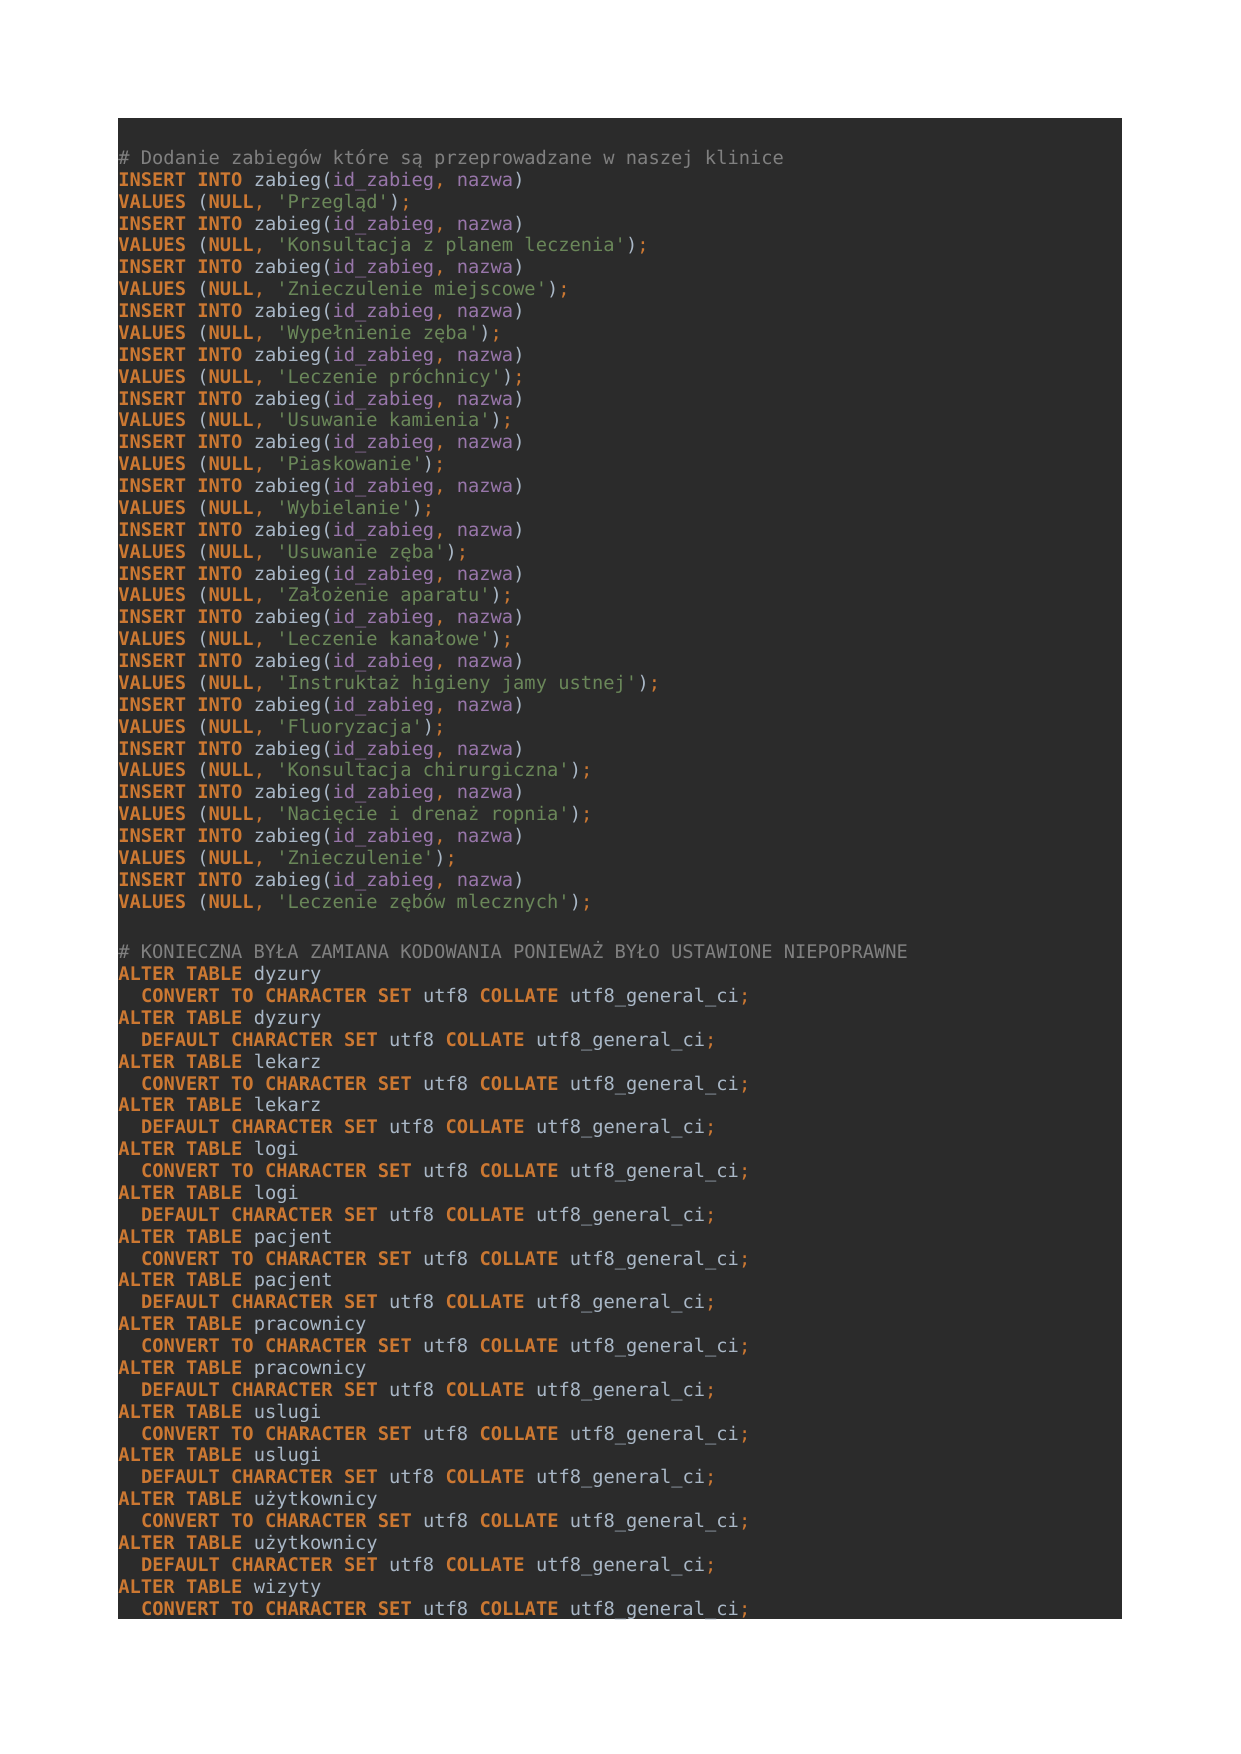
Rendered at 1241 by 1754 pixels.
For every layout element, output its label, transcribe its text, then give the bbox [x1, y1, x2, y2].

text # Dodanie zabiegów które są przeprowadzane w naszej klinice INSERT INTO zabieg(id_zabieg, nazwa) VALUES (NULL, 'Przegląd'); INSERT INTO zabieg(id_zabieg, nazwa) VALUES (NULL, 'Konsultacja z planem leczenia'); INSERT INTO zabieg(id_zabieg, nazwa) VALUES (NULL, 'Znieczulenie miejscowe'); INSERT INTO zabieg(id_zabieg, nazwa) VALUES (NULL, 'Wypełnienie zęba'); INSERT INTO zabieg(id_zabieg, nazwa) VALUES (NULL, 'Leczenie próchnicy'); INSERT INTO zabieg(id_zabieg, nazwa) VALUES (NULL, 'Usuwanie kamienia'); INSERT INTO zabieg(id_zabieg, nazwa) VALUES (NULL, 'Piaskowanie'); INSERT INTO zabieg(id_zabieg, nazwa) VALUES (NULL, 'Wybielanie'); INSERT INTO zabieg(id_zabieg, nazwa) VALUES (NULL, 'Usuwanie zęba'); INSERT INTO zabieg(id_zabieg, nazwa) VALUES (NULL, 'Założenie aparatu'); INSERT INTO zabieg(id_zabieg, nazwa) VALUES (NULL, 'Leczenie kanałowe'); INSERT INTO zabieg(id_zabieg, nazwa) VALUES (NULL, 'Instruktaż higieny jamy ustnej'); INSERT INTO zabieg(id_zabieg, nazwa) VALUES (NULL, 'Fluoryzacja'); INSERT INTO zabieg(id_zabieg, nazwa) VALUES (NULL, 'Konsultacja chirurgiczna'); INSERT INTO zabieg(id_zabieg, nazwa) VALUES (NULL, 'Nacięcie i drenaż ropnia'); INSERT INTO zabieg(id_zabieg, nazwa) VALUES (NULL, 'Znieczulenie'); INSERT INTO zabieg(id_zabieg, nazwa) VALUES (NULL, 'Leczenie zębów mlecznych'); # KONIECZNA BYŁA ZAMIANA KODOWANIA PONIEWAŻ BYŁO USTAWIONE NIEPOPRAWNE ALTER TABLE dyzury CONVERT TO CHARACTER SET utf8 COLLATE utf8_general_ci; ALTER TABLE dyzury DEFAULT CHARACTER SET utf8 COLLATE utf8_general_ci; ALTER TABLE lekarz CONVERT TO CHARACTER SET utf8 COLLATE utf8_general_ci; ALTER TABLE lekarz DEFAULT CHARACTER SET utf8 COLLATE utf8_general_ci; ALTER TABLE logi CONVERT TO CHARACTER SET utf8 COLLATE utf8_general_ci; ALTER TABLE logi DEFAULT CHARACTER SET utf8 COLLATE utf8_general_ci; ALTER TABLE pacjent CONVERT TO CHARACTER SET utf8 COLLATE utf8_general_ci; ALTER TABLE pacjent DEFAULT CHARACTER SET utf8 COLLATE utf8_general_ci; ALTER TABLE pracownicy CONVERT TO CHARACTER SET utf8 COLLATE utf8_general_ci; ALTER TABLE pracownicy DEFAULT CHARACTER SET utf8 COLLATE utf8_general_ci; ALTER TABLE uslugi CONVERT TO CHARACTER SET utf8 COLLATE utf8_general_ci; ALTER TABLE uslugi DEFAULT CHARACTER SET utf8 COLLATE utf8_general_ci; ALTER TABLE użytkownicy CONVERT TO CHARACTER SET utf8 COLLATE utf8_general_ci; ALTER TABLE użytkownicy DEFAULT CHARACTER SET utf8 COLLATE utf8_general_ci; ALTER TABLE wizyty CONVERT TO CHARACTER SET utf8 COLLATE utf8_general_ci; [118, 118, 1122, 1619]
